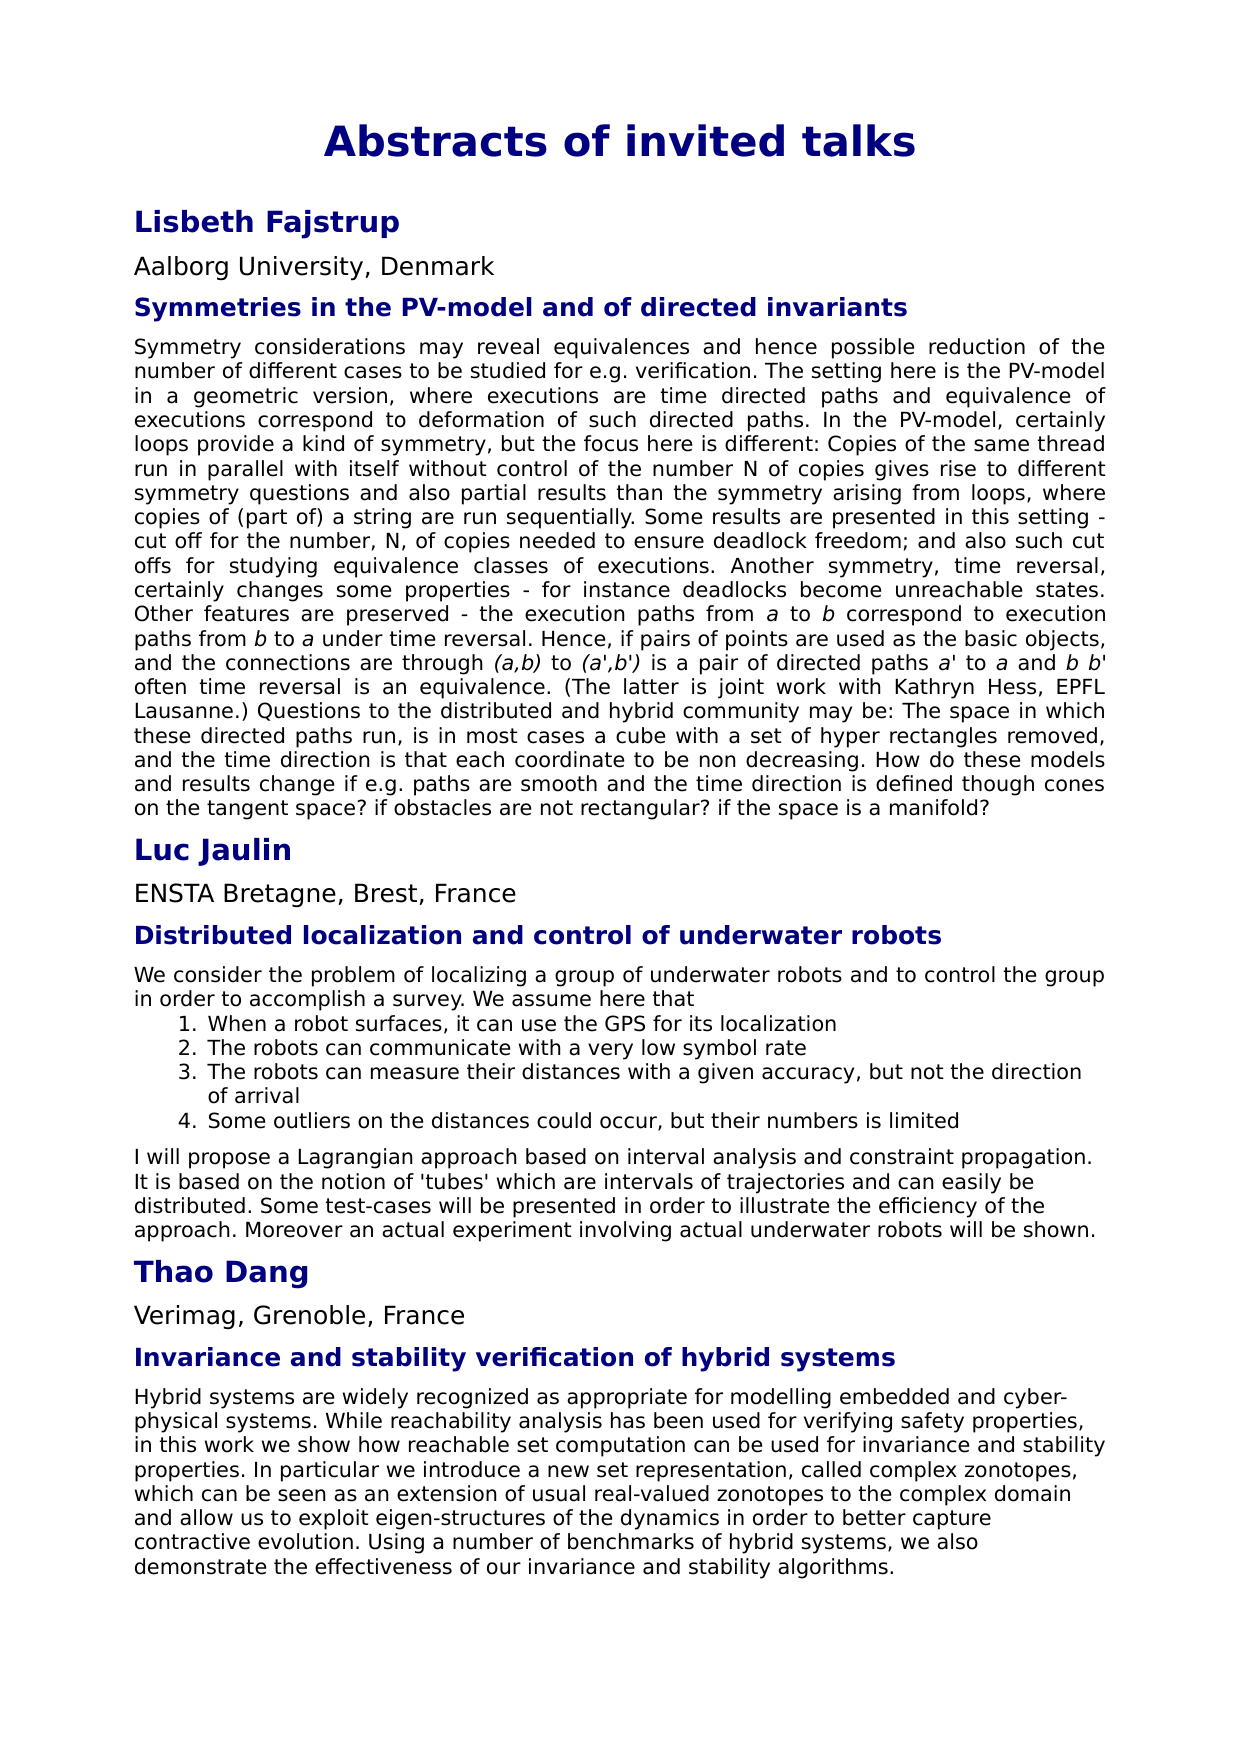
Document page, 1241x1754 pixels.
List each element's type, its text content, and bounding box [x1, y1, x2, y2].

text Hybrid systems are widely recognized as appropriate for modelling embedded and cyber-physical systems. While reachability analysis has been used for verifying safety properties, in this work we show how reachable set computation can be used for invariance and stability properties. In particular we introduce a new set representation, called complex zonotopes, which can be seen as an extension of usual real-valued zonotopes to the complex domain and allow us to exploit eigen-structures of the dynamics in order to better capture contractive evolution. Using a number of benchmarks of hybrid systems, we also demonstrate the effectiveness of our invariance and stability algorithms. [133, 1385, 1107, 1579]
text Verimag, Grenoble, France [133, 1301, 1107, 1331]
text Luc Jaulin [133, 833, 1107, 867]
text Distributed localization and control of underwater robots [133, 921, 1107, 951]
text Abstracts of invited talks [133, 118, 1107, 167]
list Some outliers on the distances could occur, but their numbers is limited [178, 1109, 1107, 1133]
text Symmetry considerations may reveal equivalences and hence possible reduction of the number of different cases to be studied for e.g. verification. The setting here is the PV-model in a geometric version, where executions are time directed paths and equivalence of executions correspond to deformation of such directed paths. In the PV-model, certainly loops provide a kind of symmetry, but the focus here is different: Copies of the same thread run in parallel with itself without control of the number N of copies gives rise to different symmetry questions and also partial results than the symmetry arising from loops, where copies of (part of) a string are run sequentially. Some results are presented in this setting - cut off for the number, N, of copies needed to ensure deadlock freedom; and also such cut offs for studying equivalence classes of executions. Another symmetry, time reversal, certainly changes some properties - for instance deadlocks become unreachable states. Other features are preserved - the execution paths from a to b correspond to execution paths from b to a under time reversal. Hence, if pairs of points are used as the basic objects, and the connections are through (a,b) to (a',b') is a pair of directed paths a' to a and b b' often time reversal is an equivalence. (The latter is joint work with Kathryn Hess, EPFL Lausanne.) Questions to the distributed and hybrid community may be: The space in which these directed paths run, is in most cases a cube with a set of hyper rectangles removed, and the time direction is that each coordinate to be non decreasing. How do these models and results change if e.g. paths are smooth and the time direction is defined though cones on the tangent space? if obstacles are not rectangular? if the space is a manifold? [133, 335, 1107, 821]
text Lisbeth Fajstrup [133, 206, 1107, 239]
text We consider the problem of localizing a group of underwater robots and to control the group in order to accomplish a survey. We assume here that [133, 963, 1107, 1012]
list The robots can measure their distances with a given accuracy, but not the direction of arrival [178, 1060, 1107, 1109]
list When a robot surfaces, it can use the GPS for its localization [178, 1012, 1107, 1036]
text Thao Dang [133, 1255, 1107, 1289]
text ENSTA Bretagne, Brest, France [133, 880, 1107, 909]
text Invariance and stability verification of hybrid systems [133, 1343, 1107, 1372]
text Aalborg University, Denmark [133, 252, 1107, 281]
list The robots can communicate with a very low symbol rate [178, 1036, 1107, 1060]
text Symmetries in the PV-model and of directed invariants [133, 294, 1107, 323]
text I will propose a Lagrangian approach based on interval analysis and constraint propagation. It is based on the notion of 'tubes' which are intervals of trajectories and can easily be distributed. Some test-cases will be presented in order to illustrate the efficiency of the approach. Moreover an actual experiment involving actual underwater robots will be shown. [133, 1145, 1107, 1242]
